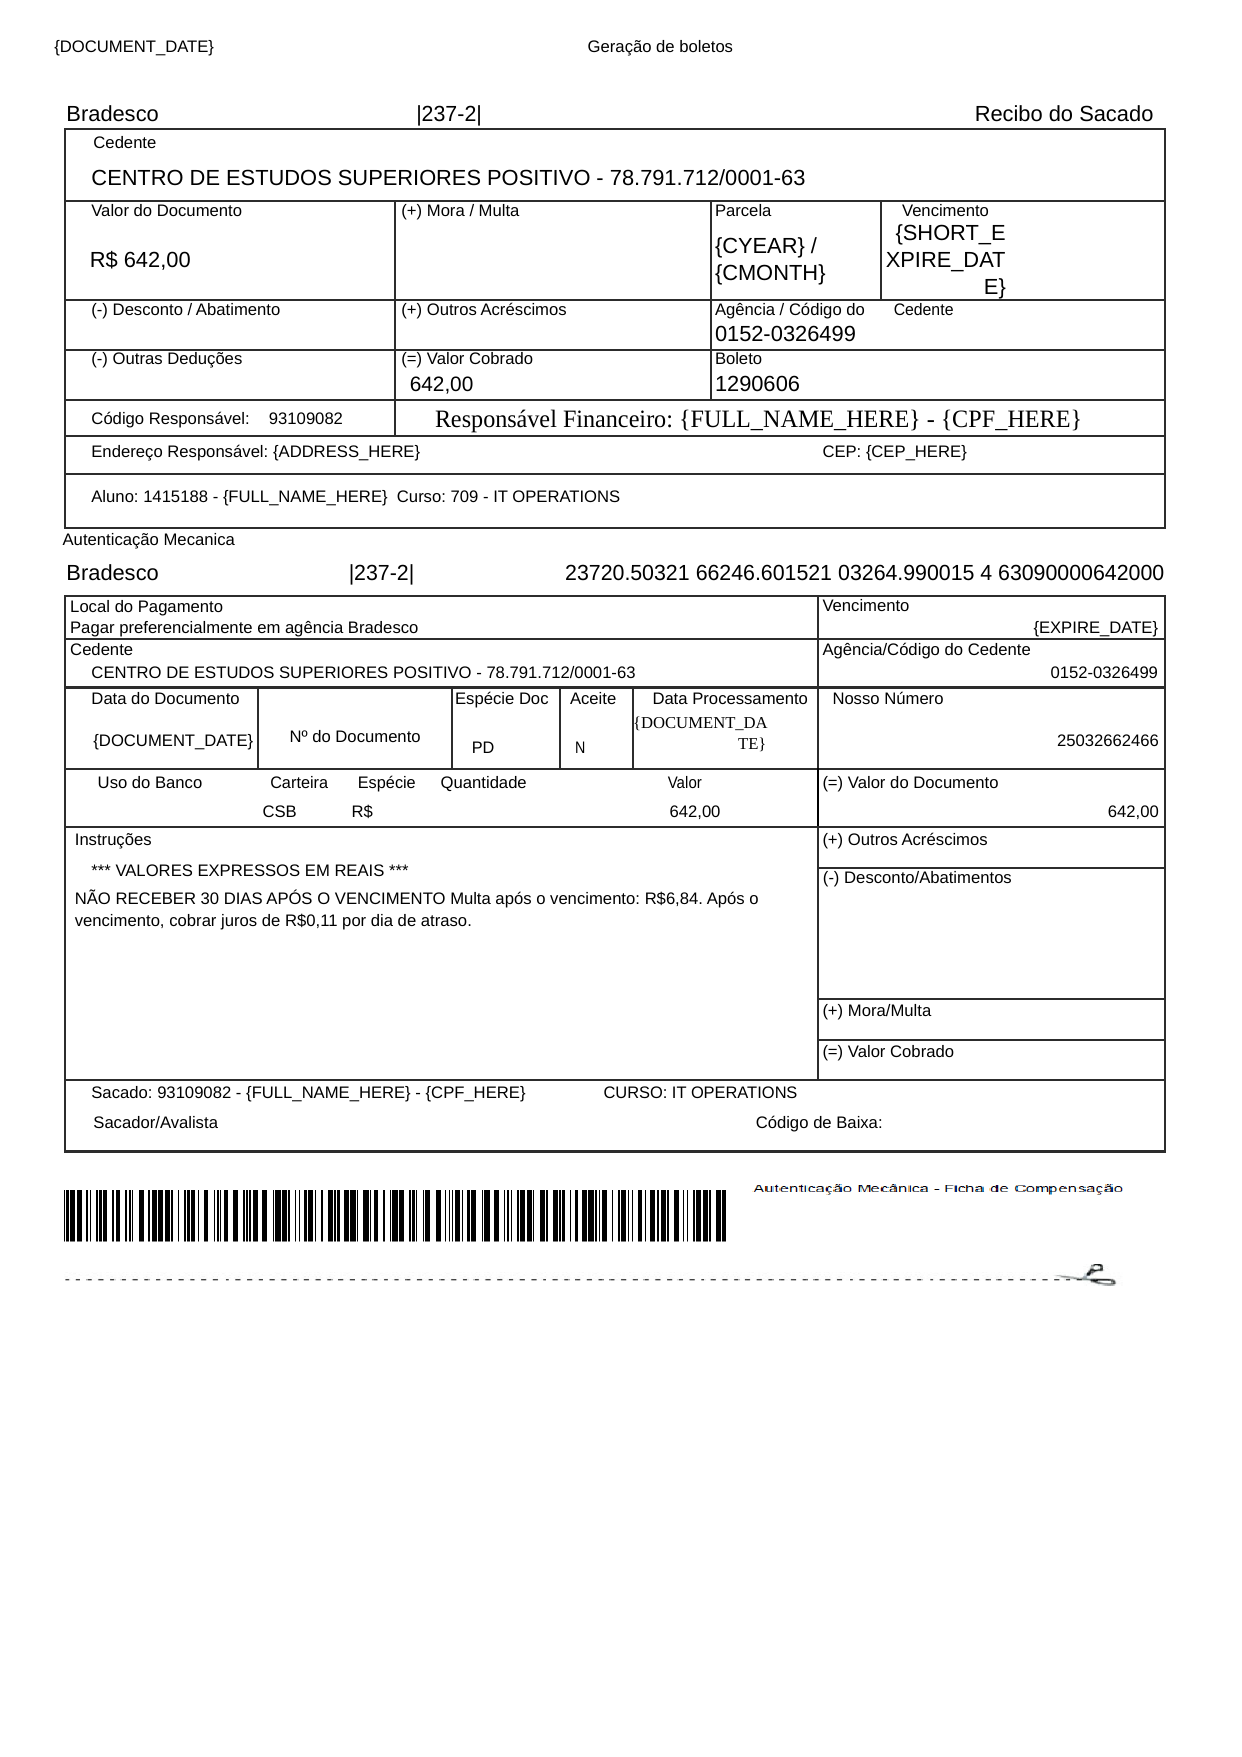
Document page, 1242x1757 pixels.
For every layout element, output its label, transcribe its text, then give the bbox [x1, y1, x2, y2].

table_cell [54, 595, 64, 616]
table_cell [690, 202, 696, 220]
table_cell [656, 351, 663, 368]
table_cell [690, 301, 696, 318]
table_cell [819, 890, 881, 910]
table_cell CSB [258, 791, 347, 826]
table_cell Espécie [355, 770, 434, 791]
table_cell [66, 319, 394, 349]
table_cell [54, 910, 64, 920]
table_cell [372, 301, 378, 318]
table_cell [66, 1039, 817, 1062]
table_cell Data Processamento [636, 689, 817, 711]
table_cell [696, 351, 700, 368]
table_cell 93109082 [258, 401, 347, 435]
table_cell CENTRO DE ESTUDOS SUPERIORES POSITIVO - 78.791.712/0001-63 [91, 659, 817, 686]
table_cell [663, 351, 673, 368]
table_cell Agência / Código do [712, 301, 881, 318]
table_cell [322, 351, 328, 368]
table_cell [54, 319, 64, 349]
table_cell {EXPIRE_DATE} [819, 616, 1164, 638]
table_cell [623, 351, 633, 368]
table_cell Instruções [66, 828, 817, 850]
table_cell [347, 351, 355, 368]
table_cell N [561, 711, 632, 768]
table_cell Sacador/Avalista [66, 1103, 740, 1143]
table_cell [636, 202, 644, 220]
table_cell Endereço Responsável: {ADDRESS_HERE} [91, 437, 818, 465]
table_cell NÃO RECEBER 30 DIAS APÓS O VENCIMENTO Multa após o vencimento: R$6,84. Após o [66, 890, 817, 910]
table_cell [335, 351, 339, 368]
table_cell [54, 638, 64, 659]
table_cell [54, 686, 64, 711]
table_cell [601, 202, 607, 220]
table_cell [54, 930, 64, 981]
table_cell Valor [656, 770, 817, 791]
table_cell [347, 770, 355, 791]
table_cell [644, 351, 656, 368]
table_cell Parcela [712, 202, 818, 220]
table_cell [700, 351, 710, 368]
table_cell [66, 689, 91, 711]
table_cell [673, 301, 677, 318]
table_cell Cedente [66, 130, 1164, 155]
table_cell [54, 1021, 64, 1038]
table_cell [66, 1021, 817, 1038]
table_cell [268, 351, 272, 368]
table_cell [347, 301, 355, 318]
table_cell [66, 368, 394, 399]
table_cell [54, 791, 64, 826]
table_cell [54, 465, 64, 472]
table_cell [617, 351, 623, 368]
table_cell [607, 351, 617, 368]
table_cell [677, 351, 686, 368]
table_cell 23720.50321 66246.601521 03264.990015 4 63090000642000 [420, 549, 1164, 595]
table_cell [362, 301, 372, 318]
table_cell [372, 351, 378, 368]
table_cell (+) Outros Acréscimos [401, 301, 633, 318]
table_cell 25032662466 [819, 711, 1164, 768]
text {DOCUMENT_DATE} Geração de boletos [54, 29, 1164, 57]
table_cell [819, 1021, 1164, 1038]
table_cell [396, 301, 401, 318]
table_cell [54, 1143, 64, 1150]
table_cell *** VALORES EXPRESSOS EM REAIS *** [91, 850, 817, 890]
table_cell [700, 202, 710, 220]
table_cell [66, 1062, 817, 1079]
table_cell [372, 202, 378, 220]
table_cell [54, 850, 64, 867]
table_cell [636, 301, 644, 318]
table_cell [563, 351, 576, 368]
table_cell [54, 768, 64, 791]
table_cell [396, 319, 710, 349]
table_cell [434, 770, 440, 791]
table_cell [673, 202, 677, 220]
table_cell [644, 202, 656, 220]
table_cell [636, 351, 644, 368]
table_cell [54, 299, 64, 318]
table_cell [295, 351, 301, 368]
table_cell [66, 437, 91, 465]
table_cell (-) Outras Deduções [91, 351, 258, 368]
table_cell [66, 465, 1164, 472]
table_cell Local do Pagamento [66, 597, 817, 616]
table_cell [295, 202, 301, 220]
table_cell Vencimento [819, 597, 1164, 616]
table_cell [54, 1103, 64, 1143]
table_cell [54, 826, 64, 850]
table_cell Autenticação Mecanica [54, 527, 1164, 549]
table_cell [819, 850, 1164, 867]
table_cell [686, 351, 690, 368]
table_cell [54, 128, 64, 155]
table_cell R$ 642,00 [66, 220, 394, 299]
table_cell [66, 401, 91, 435]
table_cell [644, 770, 656, 791]
table_cell (=) Valor Cobrado [819, 1041, 1164, 1062]
table_cell [677, 202, 686, 220]
table_cell [673, 351, 677, 368]
table_cell [607, 202, 617, 220]
table_cell [311, 351, 318, 368]
table_cell 642,00 [656, 791, 817, 826]
table_cell Código de Baixa: [740, 1103, 1164, 1143]
table_cell [563, 202, 576, 220]
picture [816, 1081, 1164, 1108]
table_cell [601, 351, 607, 368]
table_cell [54, 920, 64, 930]
table_cell [383, 401, 394, 435]
table_cell [576, 202, 586, 220]
table_cell [311, 202, 318, 220]
table_cell [881, 351, 1164, 368]
table_cell [881, 890, 1164, 910]
table_cell [563, 770, 576, 791]
table_cell [696, 202, 700, 220]
table_cell [278, 202, 289, 220]
table_cell [586, 202, 592, 220]
table_cell |237-2| [347, 549, 420, 595]
table_cell [355, 401, 362, 435]
table_cell [644, 301, 656, 318]
table_cell [318, 351, 322, 368]
table_cell [328, 351, 334, 368]
table_cell [586, 351, 592, 368]
table_cell [576, 351, 586, 368]
table_cell Aluno: 1415188 - {FULL_NAME_HERE} Curso: 709 - IT OPERATIONS [91, 475, 1158, 519]
table_cell [66, 981, 817, 998]
table_cell [54, 399, 64, 435]
table_cell [54, 890, 64, 910]
table_cell [66, 930, 817, 981]
table_cell [623, 202, 633, 220]
table_cell [66, 1143, 1164, 1150]
table_cell [66, 850, 91, 890]
table_cell (+) Mora / Multa [401, 202, 560, 220]
table_cell [434, 791, 656, 826]
table_cell {CYEAR} / {CMONTH} [712, 220, 880, 299]
table_cell [656, 301, 663, 318]
table_cell [301, 202, 307, 220]
table_cell [272, 202, 278, 220]
table_cell [54, 349, 64, 368]
table_cell [396, 202, 401, 220]
table_header Bradesco [54, 99, 347, 128]
table_cell (=) Valor do Documento [819, 770, 1164, 791]
table_cell [258, 770, 268, 791]
table_cell [819, 930, 881, 981]
table_cell [677, 301, 686, 318]
table_cell [54, 659, 64, 686]
table_header |237-2| [347, 99, 949, 128]
table_cell [66, 998, 817, 1021]
table_cell (-) Desconto/Abatimentos [819, 869, 1164, 890]
table_cell [289, 351, 295, 368]
table_cell [328, 202, 334, 220]
table_cell 642,00 [396, 368, 710, 399]
table_cell [636, 770, 644, 791]
table_cell [1159, 475, 1164, 519]
table_cell (=) Valor Cobrado [401, 351, 560, 368]
table_cell [819, 981, 1164, 998]
table_cell [378, 401, 382, 435]
table_cell [383, 301, 394, 318]
table_cell [54, 435, 64, 465]
table_cell [1159, 1153, 1164, 1295]
table_cell [258, 202, 268, 220]
table_cell [54, 1150, 1158, 1295]
table_cell [881, 930, 1164, 981]
table_cell (+) Outros Acréscimos [819, 828, 1164, 850]
table_cell R$ [347, 791, 434, 826]
table_cell [322, 202, 328, 220]
table_cell Aceite [563, 689, 632, 711]
table_cell [396, 220, 710, 299]
table_cell [289, 202, 295, 220]
table_cell Responsável Financeiro: {FULL_NAME_HERE} - {CPF_HERE} [396, 401, 1164, 435]
table_cell [378, 202, 382, 220]
table_cell Bradesco [54, 549, 347, 595]
table_cell [54, 473, 64, 519]
table_cell [272, 351, 278, 368]
table_cell [819, 910, 1164, 930]
table_cell [383, 351, 394, 368]
table_cell [690, 351, 696, 368]
picture [54, 1183, 1140, 1295]
table_cell [335, 202, 339, 220]
table_cell [339, 351, 347, 368]
table_header Recibo do Sacado [949, 99, 1164, 128]
table_cell [66, 791, 258, 826]
table_cell [54, 711, 64, 753]
table_cell Quantidade [440, 770, 560, 791]
table_cell PD [453, 711, 559, 768]
table_cell [66, 475, 91, 519]
table_cell [362, 401, 372, 435]
table_cell [700, 301, 710, 318]
table_cell [66, 770, 91, 791]
table_cell [686, 301, 690, 318]
table_cell (-) Desconto / Abatimento [91, 301, 347, 318]
table_cell [586, 770, 592, 791]
table_cell Nosso Número [819, 689, 1164, 711]
table_cell [66, 519, 1164, 527]
table_cell 0152-0326499 [712, 319, 1164, 349]
table_cell [607, 770, 617, 791]
table_cell [66, 202, 91, 220]
table_cell [54, 200, 64, 220]
table_cell Pagar preferencialmente em agência Bradesco [66, 616, 817, 638]
table_cell [66, 659, 91, 686]
table_cell [347, 202, 355, 220]
table_cell [656, 202, 663, 220]
table_cell [54, 616, 64, 638]
table_cell [592, 770, 601, 791]
table_cell {SHORT_EXPIRE_DATE} [882, 220, 1164, 299]
table_cell [66, 155, 91, 200]
table_cell [396, 351, 401, 368]
table_cell CEP: {CEP_HERE} [818, 437, 1164, 465]
table_cell [355, 301, 362, 318]
table_cell [383, 202, 394, 220]
table_cell vencimento, cobrar juros de R$0,11 por dia de atraso. [66, 910, 817, 930]
table_cell [54, 1079, 64, 1103]
table_cell [54, 220, 64, 299]
table_cell [91, 770, 97, 791]
table_cell [592, 202, 601, 220]
table_cell [617, 202, 623, 220]
table_cell [592, 351, 601, 368]
table_cell {DOCUMENT_DATE} [66, 711, 257, 768]
table_cell (+) Mora/Multa [819, 1000, 1164, 1021]
table_cell [362, 202, 372, 220]
table_cell {DOCUMENT_DATE} [634, 711, 817, 753]
table_cell [278, 351, 289, 368]
table_cell [601, 770, 607, 791]
table_cell Cedente [66, 640, 817, 659]
table_cell [663, 301, 673, 318]
table_cell [696, 301, 700, 318]
table_cell Valor do Documento [91, 202, 258, 220]
table_cell [362, 351, 372, 368]
table_cell [54, 998, 64, 1021]
table_cell CENTRO DE ESTUDOS SUPERIORES POSITIVO - 78.791.712/0001-63 [91, 155, 1164, 200]
table_cell Vencimento [882, 202, 1164, 220]
table_cell [54, 519, 64, 527]
table_cell [54, 1062, 64, 1079]
table_cell 0152-0326499 [819, 659, 1164, 686]
table_cell [686, 202, 690, 220]
table_cell [318, 202, 322, 220]
table_cell [819, 1062, 1164, 1066]
table_cell [617, 770, 623, 791]
table_cell Uso do Banco [98, 770, 258, 791]
picture [819, 1066, 1164, 1079]
table_cell [66, 301, 91, 318]
table_cell Carteira [268, 770, 347, 791]
table_cell [301, 351, 307, 368]
table_cell [634, 753, 817, 768]
table_cell [818, 202, 880, 220]
table_cell [54, 867, 64, 890]
table_cell [268, 202, 272, 220]
table_cell [347, 401, 355, 435]
table_cell [54, 981, 64, 998]
table_cell [576, 770, 586, 791]
table_cell [54, 368, 64, 399]
table_cell [663, 202, 673, 220]
table_cell Espécie Doc [453, 689, 559, 711]
table_cell [54, 753, 64, 768]
table_cell [54, 1039, 64, 1062]
table_cell CURSO: IT OPERATIONS [603, 1081, 816, 1103]
table_cell [339, 202, 347, 220]
table_cell [378, 351, 382, 368]
table_cell [623, 770, 633, 791]
table_cell [372, 401, 378, 435]
table_cell Código Responsável: [91, 401, 258, 435]
table_cell [355, 202, 362, 220]
table_cell Sacado: 93109082 - {FULL_NAME_HERE} - {CPF_HERE} [91, 1081, 603, 1103]
table_cell Nº do Documento [259, 689, 451, 768]
table_cell 1290606 [712, 368, 1164, 399]
table_cell [66, 351, 91, 368]
table_cell [54, 155, 64, 200]
table_cell [66, 1081, 91, 1103]
table_cell [355, 351, 362, 368]
table_cell [378, 301, 382, 318]
table_cell Boleto [712, 351, 818, 368]
table_cell [818, 351, 881, 368]
table_cell 642,00 [819, 791, 1164, 826]
table_cell Data do Documento [91, 689, 257, 711]
table_cell [258, 351, 268, 368]
table_cell Agência/Código do Cedente [819, 640, 1164, 659]
table_cell Cedente [881, 301, 1164, 318]
